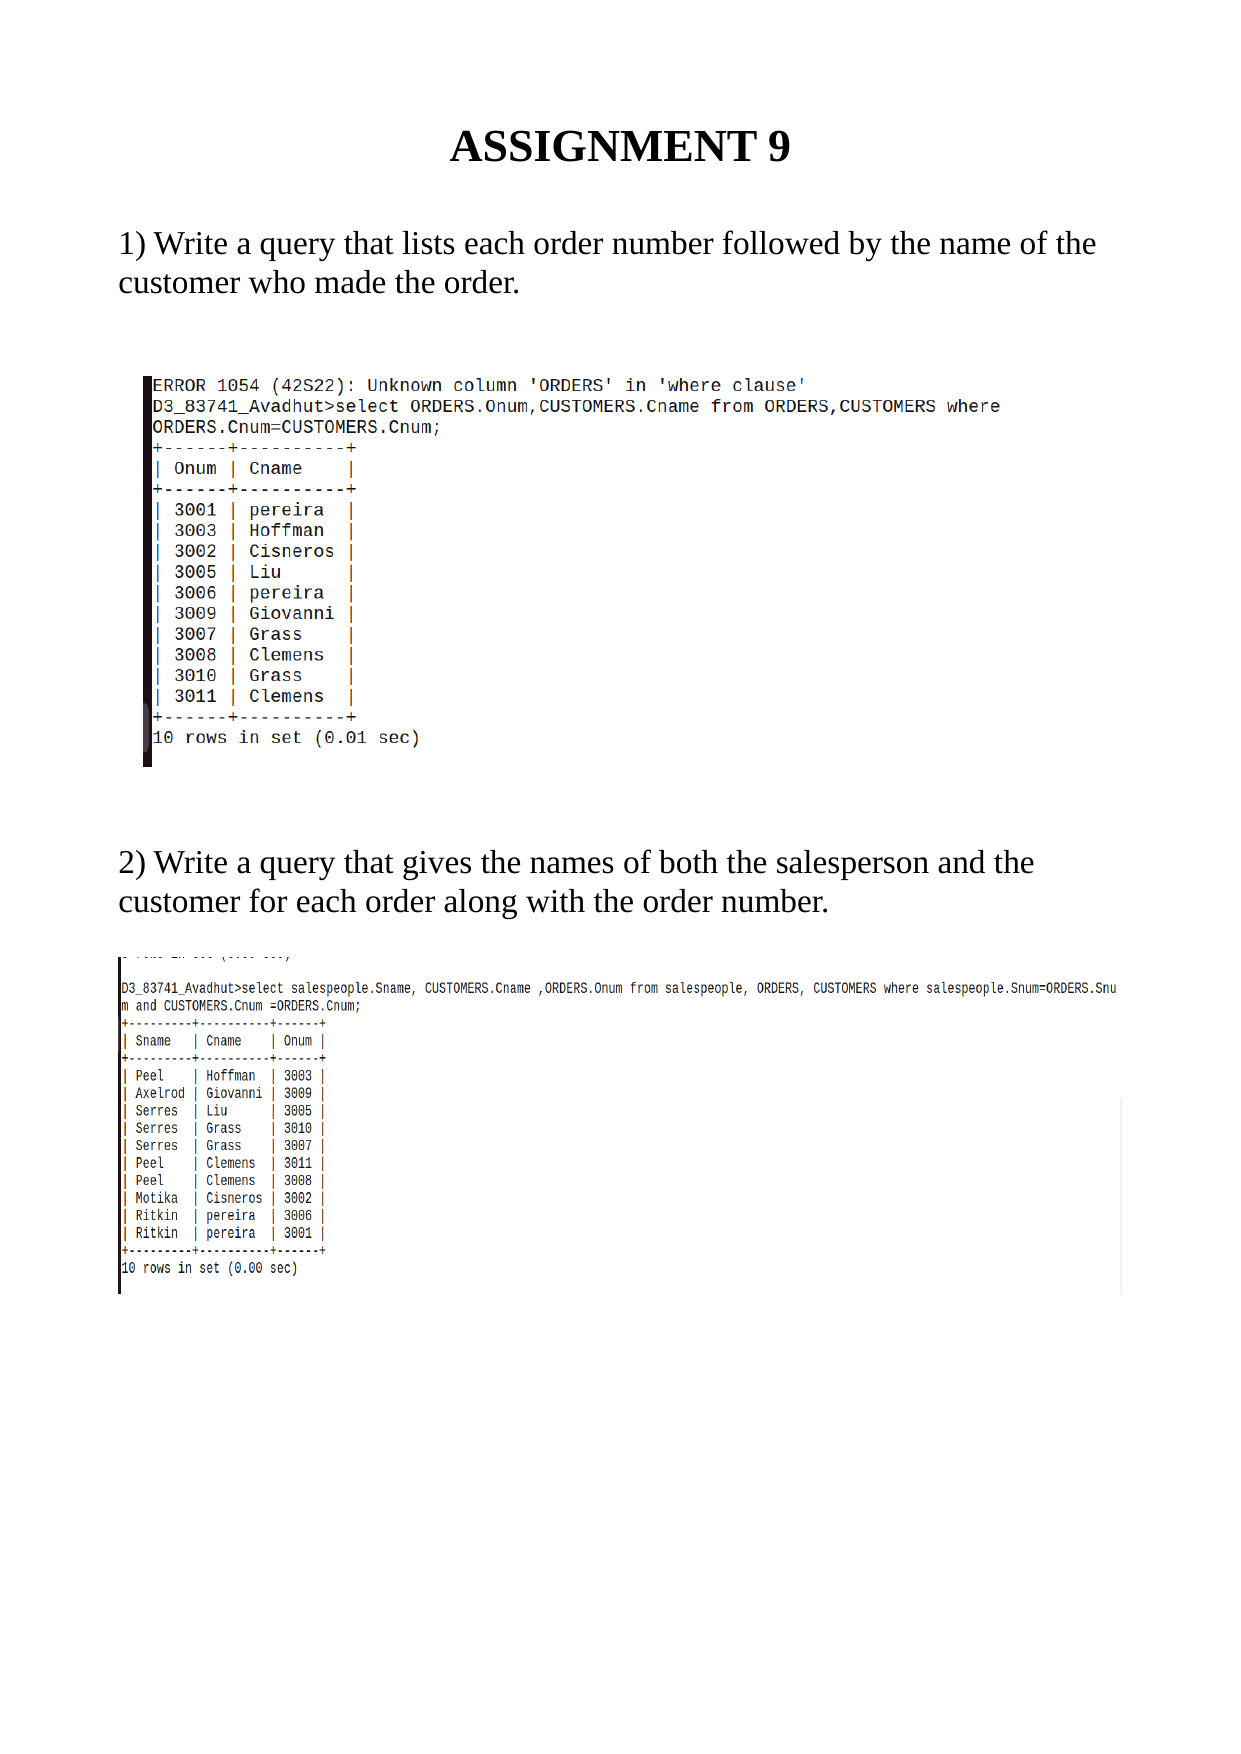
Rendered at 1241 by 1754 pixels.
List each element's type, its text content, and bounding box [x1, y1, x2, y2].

text 2) Write a query that gives the names of both the salesperson and the customer for each order along with the order number. [118, 843, 1122, 919]
picture [143, 376, 1148, 767]
picture [118, 957, 1123, 1294]
text ASSIGNMENT 9 [118, 118, 1122, 171]
text 1) Write a query that lists each order number followed by the name of the customer who made the order. [118, 223, 1122, 300]
